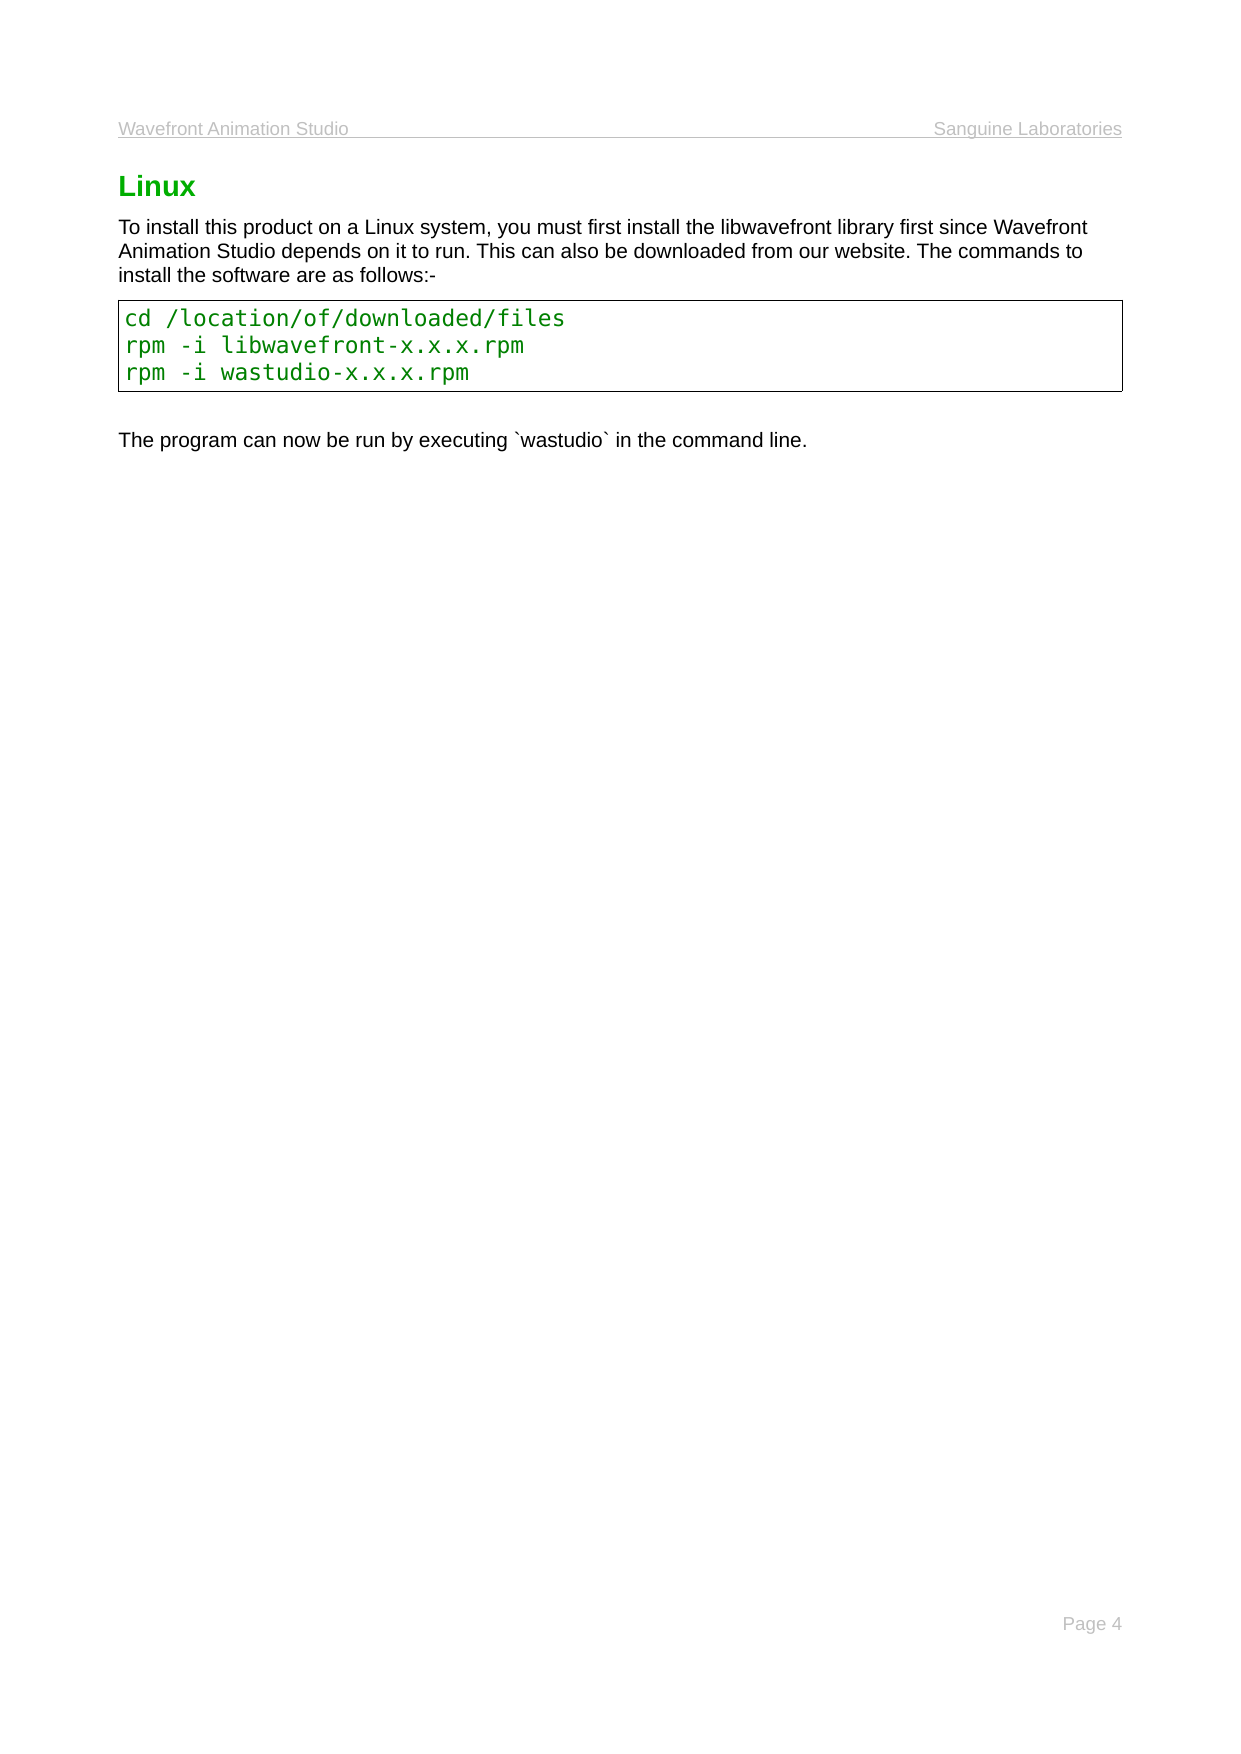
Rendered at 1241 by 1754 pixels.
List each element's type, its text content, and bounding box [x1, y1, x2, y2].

text The program can now be run by executing `wastudio` in the command line. [118, 428, 1122, 452]
subtitle Linux [118, 169, 1122, 203]
table_header cd /location/of/downloaded/files rpm -i libwavefront-x.x.x.rpm rpm -i wastudio-x.x.x.rpm [119, 301, 1122, 391]
text To install this product on a Linux system, you must first install the libwavefront library first since Wavefront Animation Studio depends on it to run. This can also be downloaded from our website. The commands to install the software are as follows:- [118, 215, 1122, 287]
